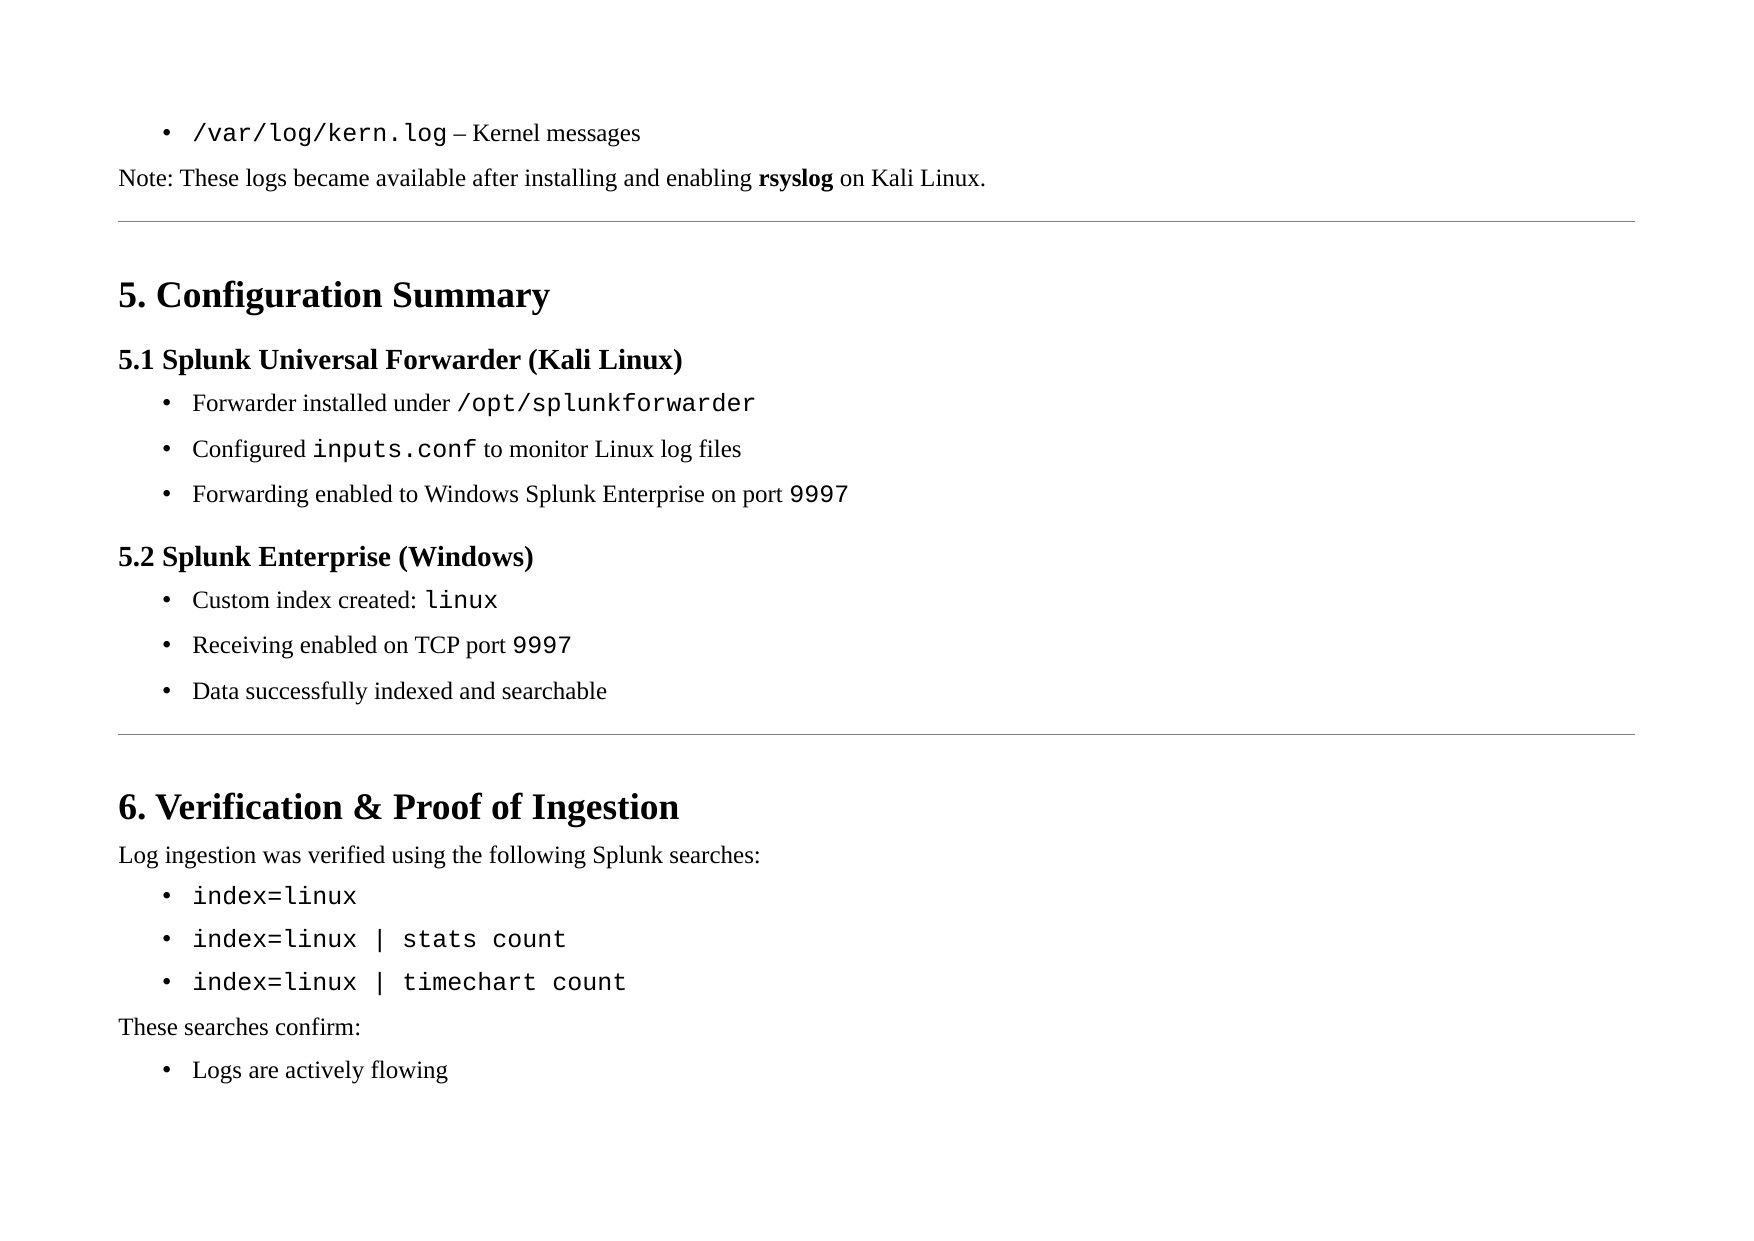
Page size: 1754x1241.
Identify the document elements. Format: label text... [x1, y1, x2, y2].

list index=linux [162, 883, 1635, 912]
list Receiving enabled on TCP port 9997 [162, 631, 1635, 661]
list Forwarding enabled to Windows Splunk Enterprise on port 9997 [162, 479, 1635, 510]
list /var/log/kern.log – Kernel messages [162, 118, 1635, 149]
list Logs are actively flowing [162, 1055, 1635, 1084]
text Log ingestion was verified using the following Splunk searches: [118, 840, 1635, 869]
subtitle 5.1 Splunk Universal Forwarder (Kali Linux) [118, 342, 1635, 376]
list Custom index created: linux [162, 585, 1635, 616]
list Configured inputs.conf to monitor Linux log files [162, 434, 1635, 464]
text These searches confirm: [118, 1012, 1635, 1041]
list Data successfully indexed and searchable [162, 676, 1635, 705]
subtitle 5. Configuration Summary [118, 272, 1635, 315]
subtitle 6. Verification & Proof of Ingestion [118, 784, 1635, 827]
subtitle 5.2 Splunk Enterprise (Windows) [118, 539, 1635, 573]
text Note: These logs became available after installing and enabling rsyslog on Kali Linux. [118, 163, 1635, 192]
list Forwarder installed under /opt/splunkforwarder [162, 388, 1635, 419]
list index=linux | stats count [162, 926, 1635, 954]
list index=linux | timechart count [162, 969, 1635, 997]
